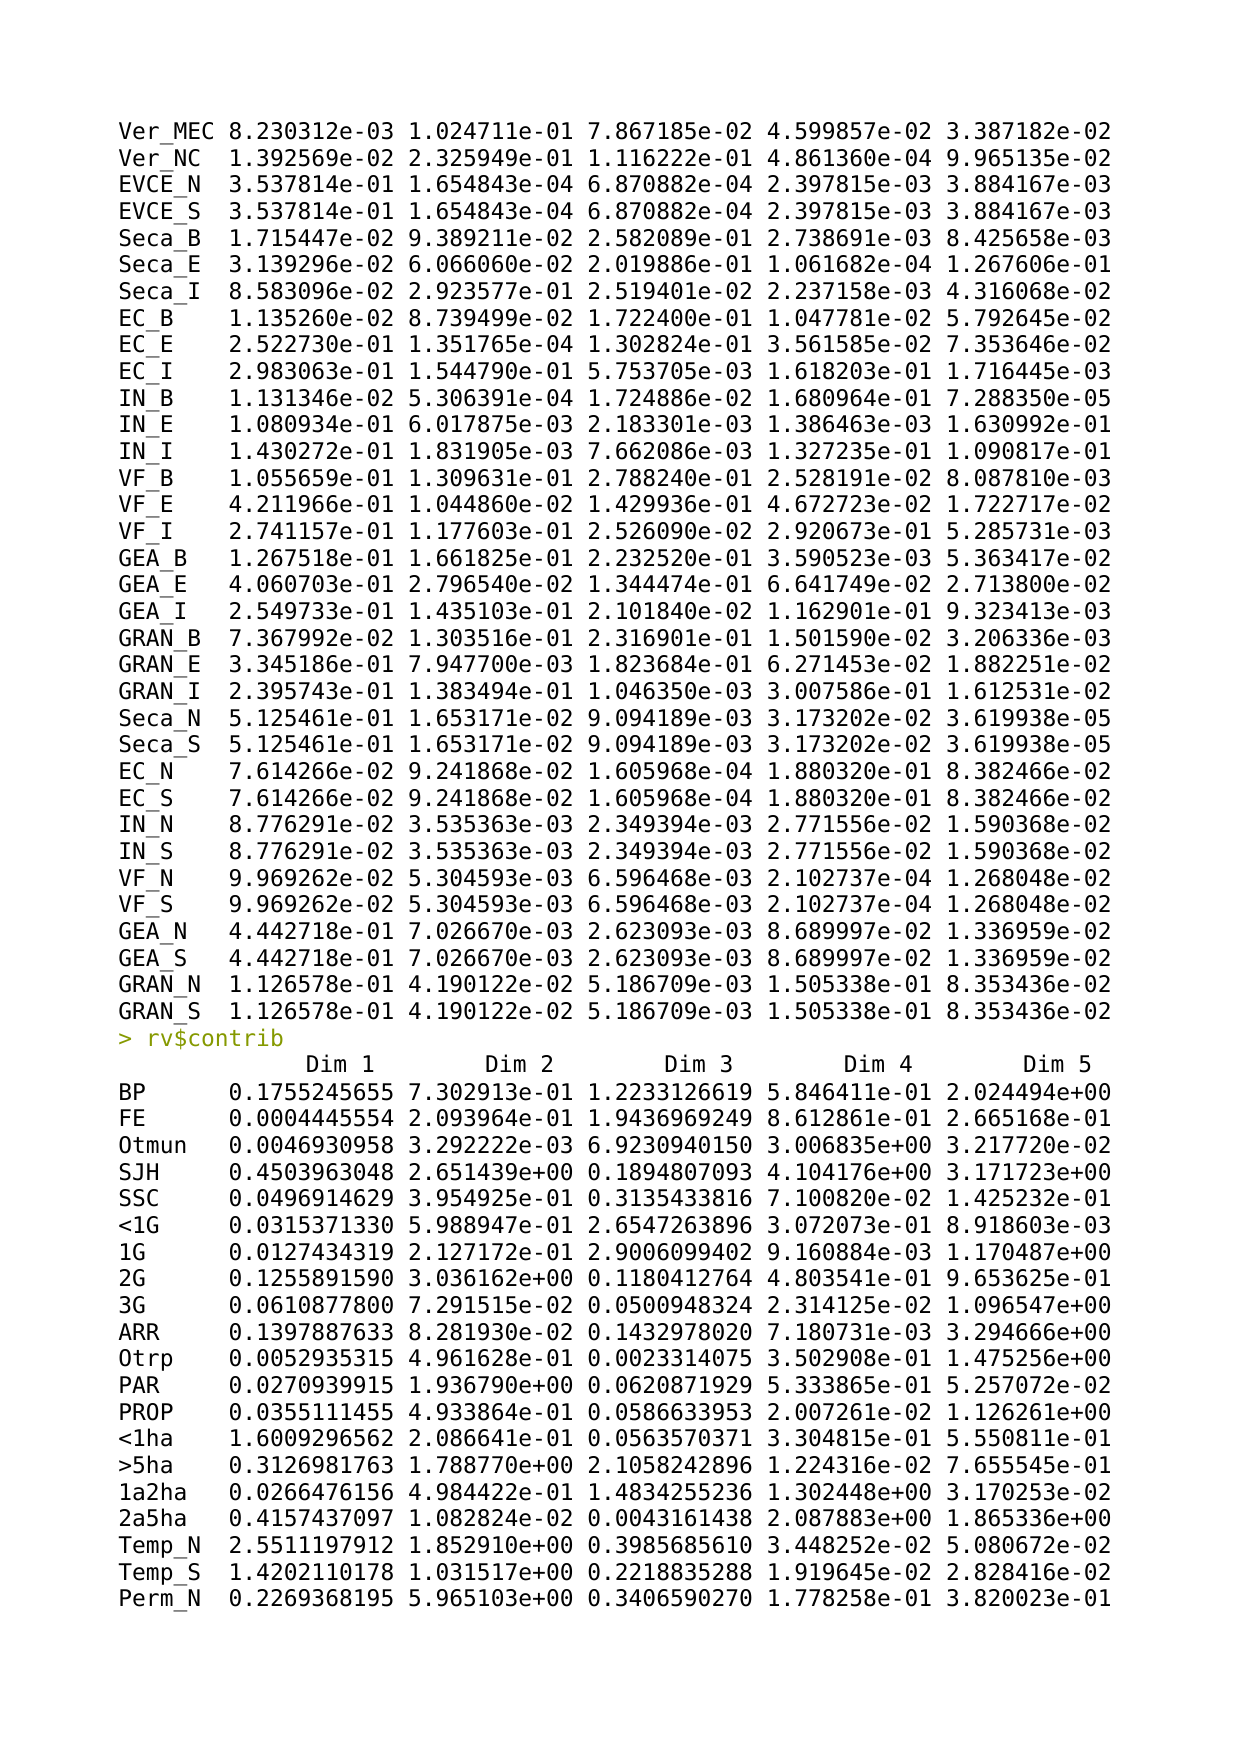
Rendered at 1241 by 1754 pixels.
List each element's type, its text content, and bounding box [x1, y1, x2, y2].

text 1G 0.0127434319 2.127172e-01 2.9006099402 9.160884e-03 1.170487e+00 [118, 1239, 1122, 1266]
text Seca_N 5.125461e-01 1.653171e-02 9.094189e-03 3.173202e-02 3.619938e-05 [118, 705, 1122, 731]
text SSC 0.0496914629 3.954925e-01 0.3135433816 7.100820e-02 1.425232e-01 [118, 1186, 1122, 1212]
text 3G 0.0610877800 7.291515e-02 0.0500948324 2.314125e-02 1.096547e+00 [118, 1292, 1122, 1319]
text GRAN_N 1.126578e-01 4.190122e-02 5.186709e-03 1.505338e-01 8.353436e-02 [118, 971, 1122, 998]
text 2a5ha 0.4157437097 1.082824e-02 0.0043161438 2.087883e+00 1.865336e+00 [118, 1506, 1122, 1532]
text IN_B 1.131346e-02 5.306391e-04 1.724886e-02 1.680964e-01 7.288350e-05 [118, 385, 1122, 411]
text <1G 0.0315371330 5.988947e-01 2.6547263896 3.072073e-01 8.918603e-03 [118, 1212, 1122, 1239]
text >5ha 0.3126981763 1.788770e+00 2.1058242896 1.224316e-02 7.655545e-01 [118, 1452, 1122, 1479]
text <1ha 1.6009296562 2.086641e-01 0.0563570371 3.304815e-01 5.550811e-01 [118, 1426, 1122, 1452]
text Seca_B 1.715447e-02 9.389211e-02 2.582089e-01 2.738691e-03 8.425658e-03 [118, 225, 1122, 251]
text 1a2ha 0.0266476156 4.984422e-01 1.4834255236 1.302448e+00 3.170253e-02 [118, 1479, 1122, 1506]
text EC_N 7.614266e-02 9.241868e-02 1.605968e-04 1.880320e-01 8.382466e-02 [118, 758, 1122, 785]
text BP 0.1755245655 7.302913e-01 1.2233126619 5.846411e-01 2.024494e+00 [118, 1079, 1122, 1106]
text VF_I 2.741157e-01 1.177603e-01 2.526090e-02 2.920673e-01 5.285731e-03 [118, 518, 1122, 545]
text IN_E 1.080934e-01 6.017875e-03 2.183301e-03 1.386463e-03 1.630992e-01 [118, 411, 1122, 438]
text Seca_E 3.139296e-02 6.066060e-02 2.019886e-01 1.061682e-04 1.267606e-01 [118, 251, 1122, 278]
text Ver_MEC 8.230312e-03 1.024711e-01 7.867185e-02 4.599857e-02 3.387182e-02 [118, 118, 1122, 145]
text VF_E 4.211966e-01 1.044860e-02 1.429936e-01 4.672723e-02 1.722717e-02 [118, 491, 1122, 518]
text EVCE_N 3.537814e-01 1.654843e-04 6.870882e-04 2.397815e-03 3.884167e-03 [118, 171, 1122, 198]
text Otrp 0.0052935315 4.961628e-01 0.0023314075 3.502908e-01 1.475256e+00 [118, 1346, 1122, 1372]
text FE 0.0004445554 2.093964e-01 1.9436969249 8.612861e-01 2.665168e-01 [118, 1106, 1122, 1132]
text > rv$contrib [118, 1025, 1122, 1051]
text EC_S 7.614266e-02 9.241868e-02 1.605968e-04 1.880320e-01 8.382466e-02 [118, 785, 1122, 811]
text VF_S 9.969262e-02 5.304593e-03 6.596468e-03 2.102737e-04 1.268048e-02 [118, 891, 1122, 918]
text Seca_I 8.583096e-02 2.923577e-01 2.519401e-02 2.237158e-03 4.316068e-02 [118, 278, 1122, 305]
text EVCE_S 3.537814e-01 1.654843e-04 6.870882e-04 2.397815e-03 3.884167e-03 [118, 198, 1122, 225]
text GEA_B 1.267518e-01 1.661825e-01 2.232520e-01 3.590523e-03 5.363417e-02 [118, 545, 1122, 571]
text GEA_I 2.549733e-01 1.435103e-01 2.101840e-02 1.162901e-01 9.323413e-03 [118, 598, 1122, 625]
text Temp_S 1.4202110178 1.031517e+00 0.2218835288 1.919645e-02 2.828416e-02 [118, 1559, 1122, 1586]
text GRAN_S 1.126578e-01 4.190122e-02 5.186709e-03 1.505338e-01 8.353436e-02 [118, 998, 1122, 1025]
text SJH 0.4503963048 2.651439e+00 0.1894807093 4.104176e+00 3.171723e+00 [118, 1159, 1122, 1186]
text PROP 0.0355111455 4.933864e-01 0.0586633953 2.007261e-02 1.126261e+00 [118, 1399, 1122, 1426]
text Temp_N 2.5511197912 1.852910e+00 0.3985685610 3.448252e-02 5.080672e-02 [118, 1532, 1122, 1559]
text PAR 0.0270939915 1.936790e+00 0.0620871929 5.333865e-01 5.257072e-02 [118, 1372, 1122, 1399]
text GRAN_B 7.367992e-02 1.303516e-01 2.316901e-01 1.501590e-02 3.206336e-03 [118, 625, 1122, 651]
text IN_I 1.430272e-01 1.831905e-03 7.662086e-03 1.327235e-01 1.090817e-01 [118, 438, 1122, 465]
text EC_E 2.522730e-01 1.351765e-04 1.302824e-01 3.561585e-02 7.353646e-02 [118, 331, 1122, 358]
text GEA_E 4.060703e-01 2.796540e-02 1.344474e-01 6.641749e-02 2.713800e-02 [118, 571, 1122, 598]
text Seca_S 5.125461e-01 1.653171e-02 9.094189e-03 3.173202e-02 3.619938e-05 [118, 731, 1122, 758]
text Dim 1 Dim 2 Dim 3 Dim 4 Dim 5 [118, 1051, 1122, 1079]
text VF_B 1.055659e-01 1.309631e-01 2.788240e-01 2.528191e-02 8.087810e-03 [118, 465, 1122, 491]
text GEA_N 4.442718e-01 7.026670e-03 2.623093e-03 8.689997e-02 1.336959e-02 [118, 918, 1122, 945]
text GRAN_E 3.345186e-01 7.947700e-03 1.823684e-01 6.271453e-02 1.882251e-02 [118, 651, 1122, 678]
text IN_S 8.776291e-02 3.535363e-03 2.349394e-03 2.771556e-02 1.590368e-02 [118, 838, 1122, 865]
text EC_I 2.983063e-01 1.544790e-01 5.753705e-03 1.618203e-01 1.716445e-03 [118, 358, 1122, 385]
text 2G 0.1255891590 3.036162e+00 0.1180412764 4.803541e-01 9.653625e-01 [118, 1266, 1122, 1292]
text EC_B 1.135260e-02 8.739499e-02 1.722400e-01 1.047781e-02 5.792645e-02 [118, 305, 1122, 331]
text IN_N 8.776291e-02 3.535363e-03 2.349394e-03 2.771556e-02 1.590368e-02 [118, 811, 1122, 838]
text Ver_NC 1.392569e-02 2.325949e-01 1.116222e-01 4.861360e-04 9.965135e-02 [118, 145, 1122, 171]
text Perm_N 0.2269368195 5.965103e+00 0.3406590270 1.778258e-01 3.820023e-01 [118, 1586, 1122, 1612]
text ARR 0.1397887633 8.281930e-02 0.1432978020 7.180731e-03 3.294666e+00 [118, 1319, 1122, 1346]
text VF_N 9.969262e-02 5.304593e-03 6.596468e-03 2.102737e-04 1.268048e-02 [118, 865, 1122, 891]
text GEA_S 4.442718e-01 7.026670e-03 2.623093e-03 8.689997e-02 1.336959e-02 [118, 945, 1122, 971]
text Otmun 0.0046930958 3.292222e-03 6.9230940150 3.006835e+00 3.217720e-02 [118, 1132, 1122, 1159]
text GRAN_I 2.395743e-01 1.383494e-01 1.046350e-03 3.007586e-01 1.612531e-02 [118, 678, 1122, 705]
